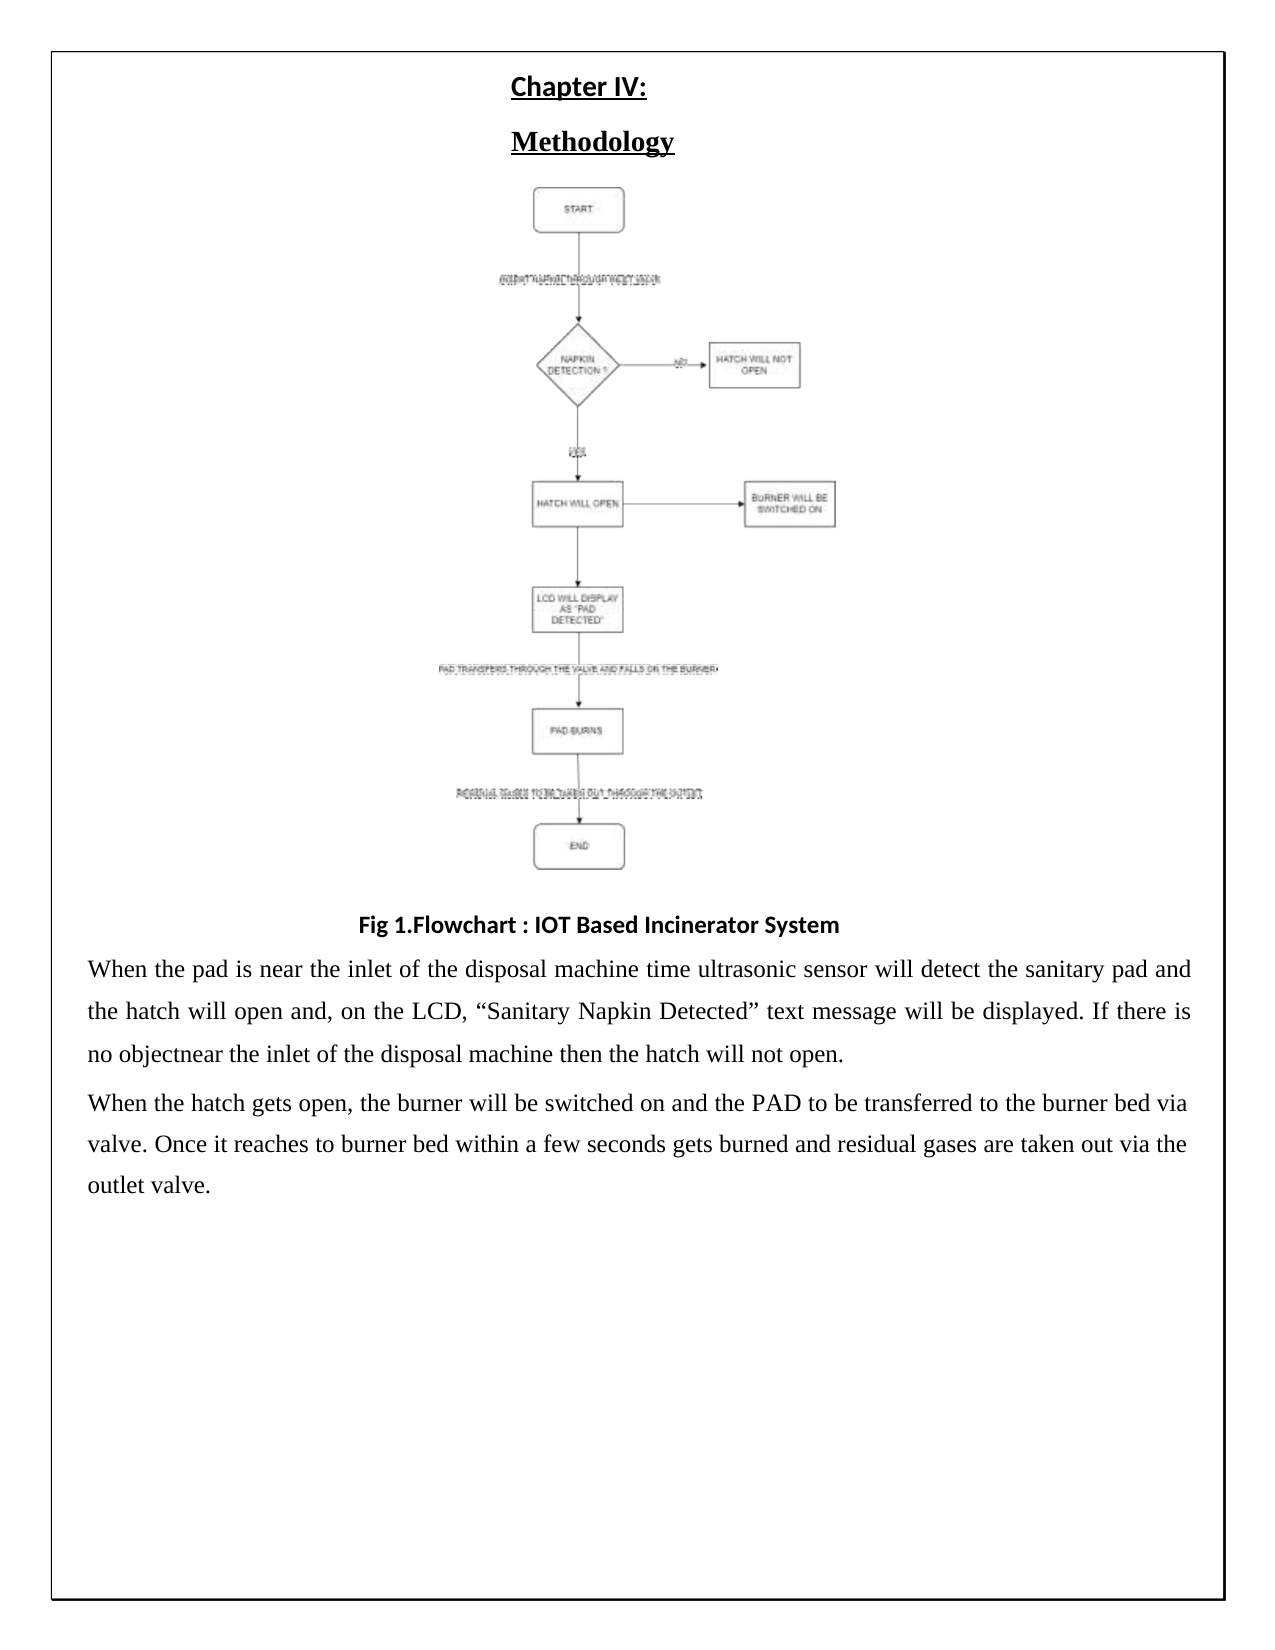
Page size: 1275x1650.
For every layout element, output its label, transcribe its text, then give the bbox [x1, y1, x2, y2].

subtitle Chapter IV: [511, 68, 1237, 103]
subtitle Fig 1.Flowchart : IOT Based Incinerator System [358, 909, 1237, 940]
text Methodology [511, 124, 1237, 158]
text When the hatch gets open, the burner will be switched on and the PAD to be transferred to the burner bed via valve. Once it reaches to burner bed within a few seconds gets burned and residual gases are taken out via the outlet valve. [87, 1088, 1189, 1198]
text When the pad is near the inlet of the disposal machine time ultrasonic sensor will detect the sanitary pad and the hatch will open and, on the LCD, “Sanitary Napkin Detected” text message will be displayed. If there is no objectnear the inlet of the disposal machine then the hatch will not open. [87, 954, 1192, 1067]
picture [439, 187, 836, 870]
